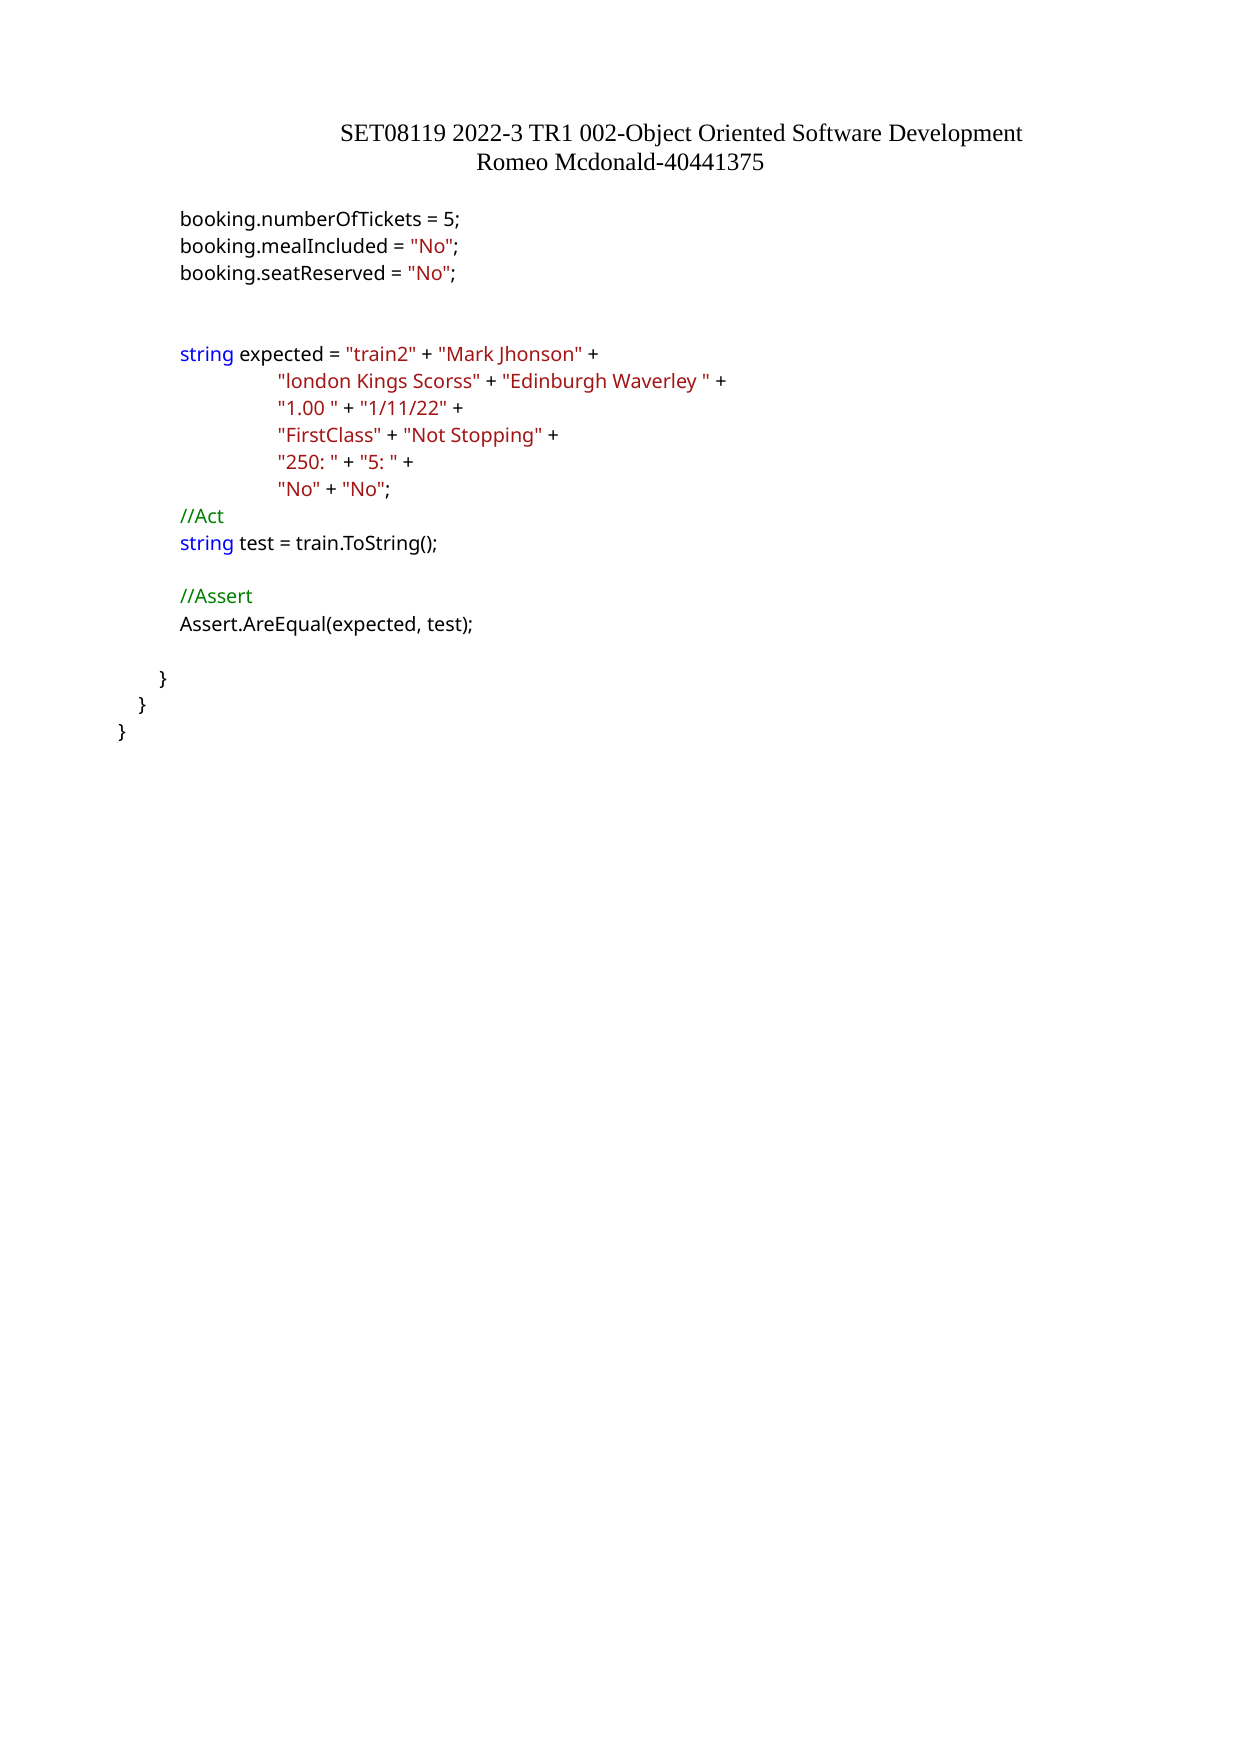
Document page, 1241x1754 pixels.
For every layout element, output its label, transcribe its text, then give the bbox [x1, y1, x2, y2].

text "250: " + "5: " + [118, 448, 1122, 475]
text booking.mealIncluded = "No"; [118, 232, 1122, 259]
text "1.00 " + "1/11/22" + [118, 394, 1122, 421]
text booking.seatReserved = "No"; [118, 259, 1122, 286]
text "No" + "No"; [118, 475, 1122, 502]
text } [118, 718, 1122, 745]
text "london Kings Scorss" + "Edinburgh Waverley " + [118, 367, 1122, 394]
text string expected = "train2" + "Mark Jhonson" + [118, 340, 1122, 367]
text booking.numberOfTickets = 5; [118, 205, 1122, 232]
text //Act [118, 502, 1122, 529]
text "FirstClass" + "Not Stopping" + [118, 421, 1122, 448]
text Assert.AreEqual(expected, test); [118, 610, 1122, 637]
text } [118, 691, 1122, 718]
text string test = train.ToString(); [118, 529, 1122, 556]
text //Assert [118, 583, 1122, 610]
text } [118, 664, 1122, 691]
